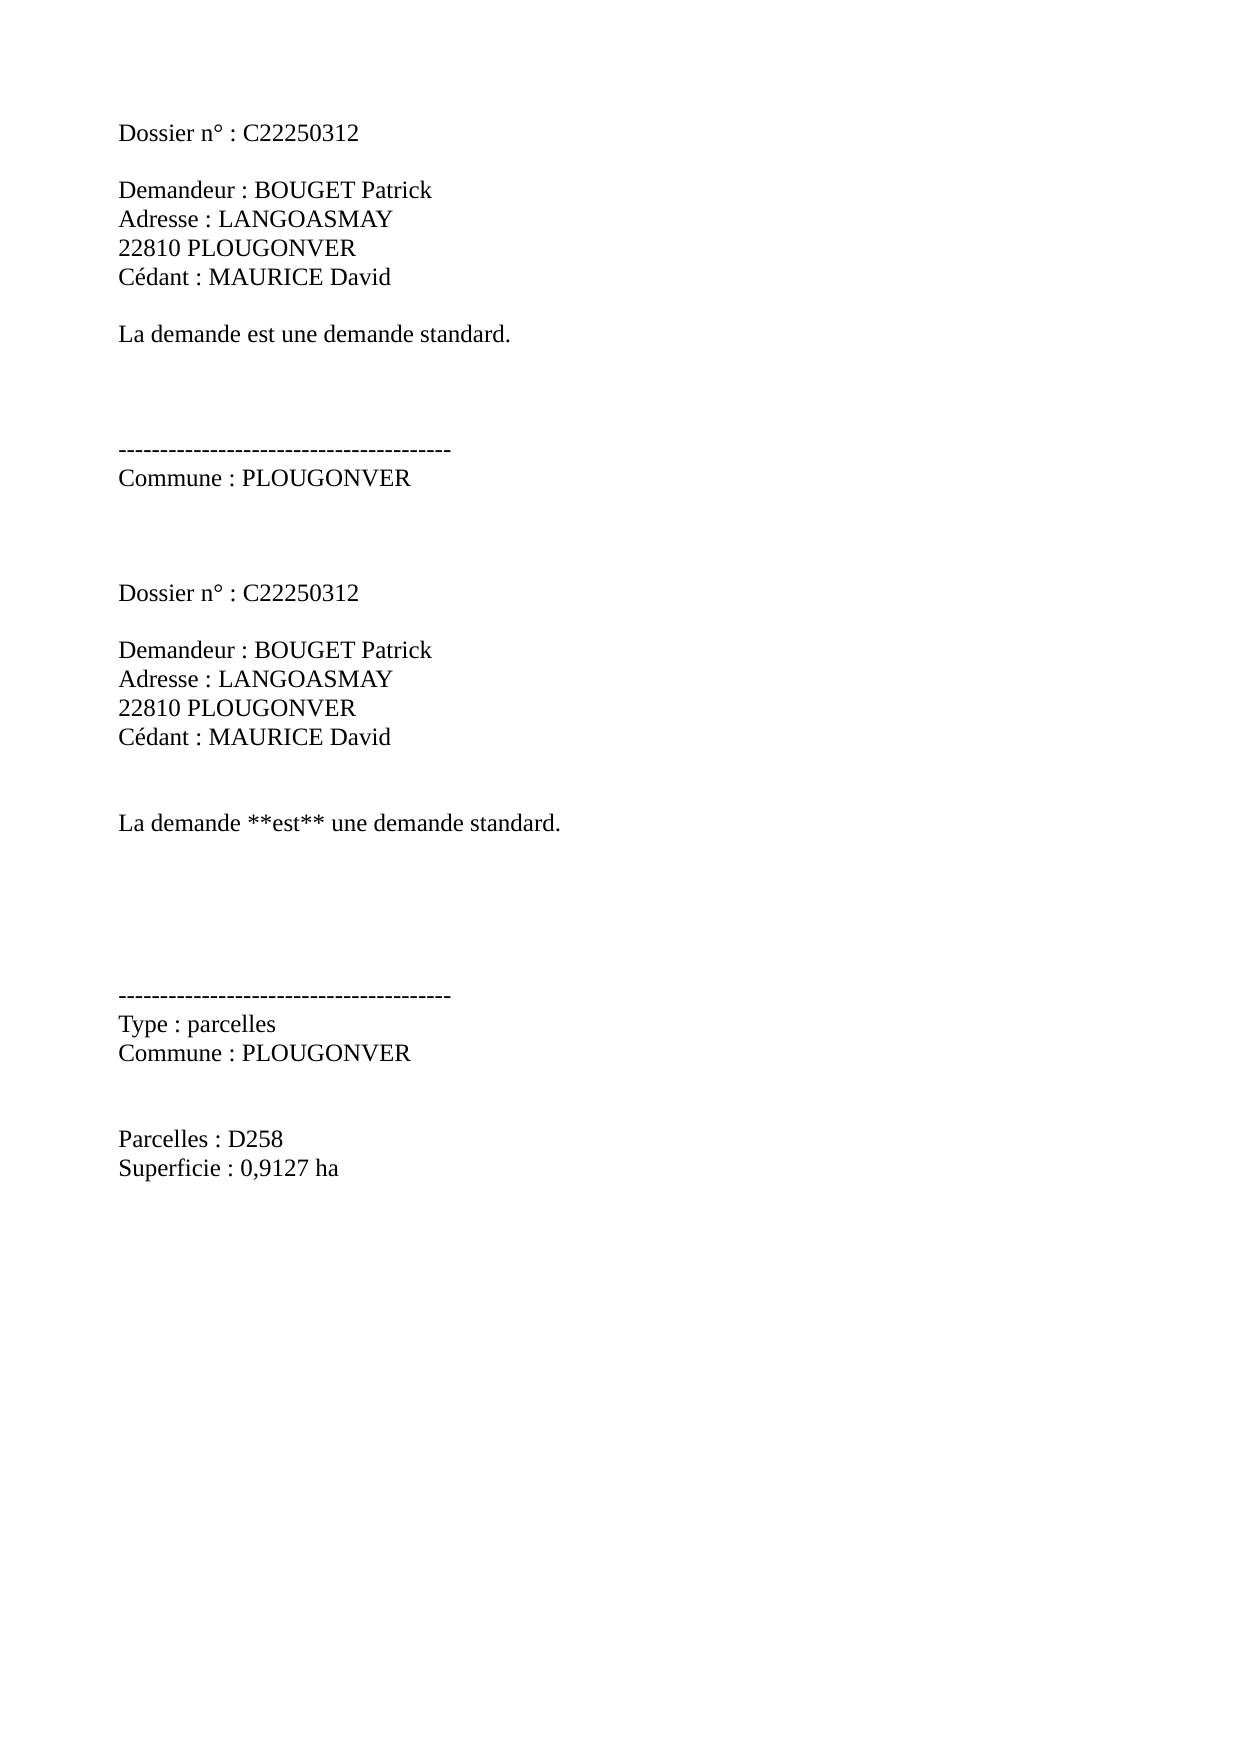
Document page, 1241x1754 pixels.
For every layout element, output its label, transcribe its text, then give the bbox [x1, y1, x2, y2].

text La demande est une demande standard. [118, 319, 1122, 377]
text ---------------------------------------- [118, 434, 1122, 463]
text Superficie : 0,9127 ha [118, 1153, 1122, 1182]
text Cédant : MAURICE David [118, 722, 1122, 751]
text Demandeur : BOUGET Patrick [118, 176, 1122, 204]
text Cédant : MAURICE David [118, 262, 1122, 291]
text Parcelles : D258 [118, 1124, 1122, 1153]
text Demandeur : BOUGET Patrick [118, 636, 1122, 664]
text ---------------------------------------- [118, 981, 1122, 1009]
text Commune : PLOUGONVER [118, 1038, 1122, 1067]
text Commune : PLOUGONVER [118, 463, 1122, 492]
text Dossier n° : C22250312 [118, 578, 1122, 607]
text Dossier n° : C22250312 [118, 118, 1122, 147]
text La demande **est** une demande standard. [118, 808, 1122, 837]
text Adresse : LANGOASMAY 22810 PLOUGONVER [118, 204, 1122, 262]
text Adresse : LANGOASMAY 22810 PLOUGONVER [118, 664, 1122, 722]
text Type : parcelles [118, 1009, 1122, 1038]
